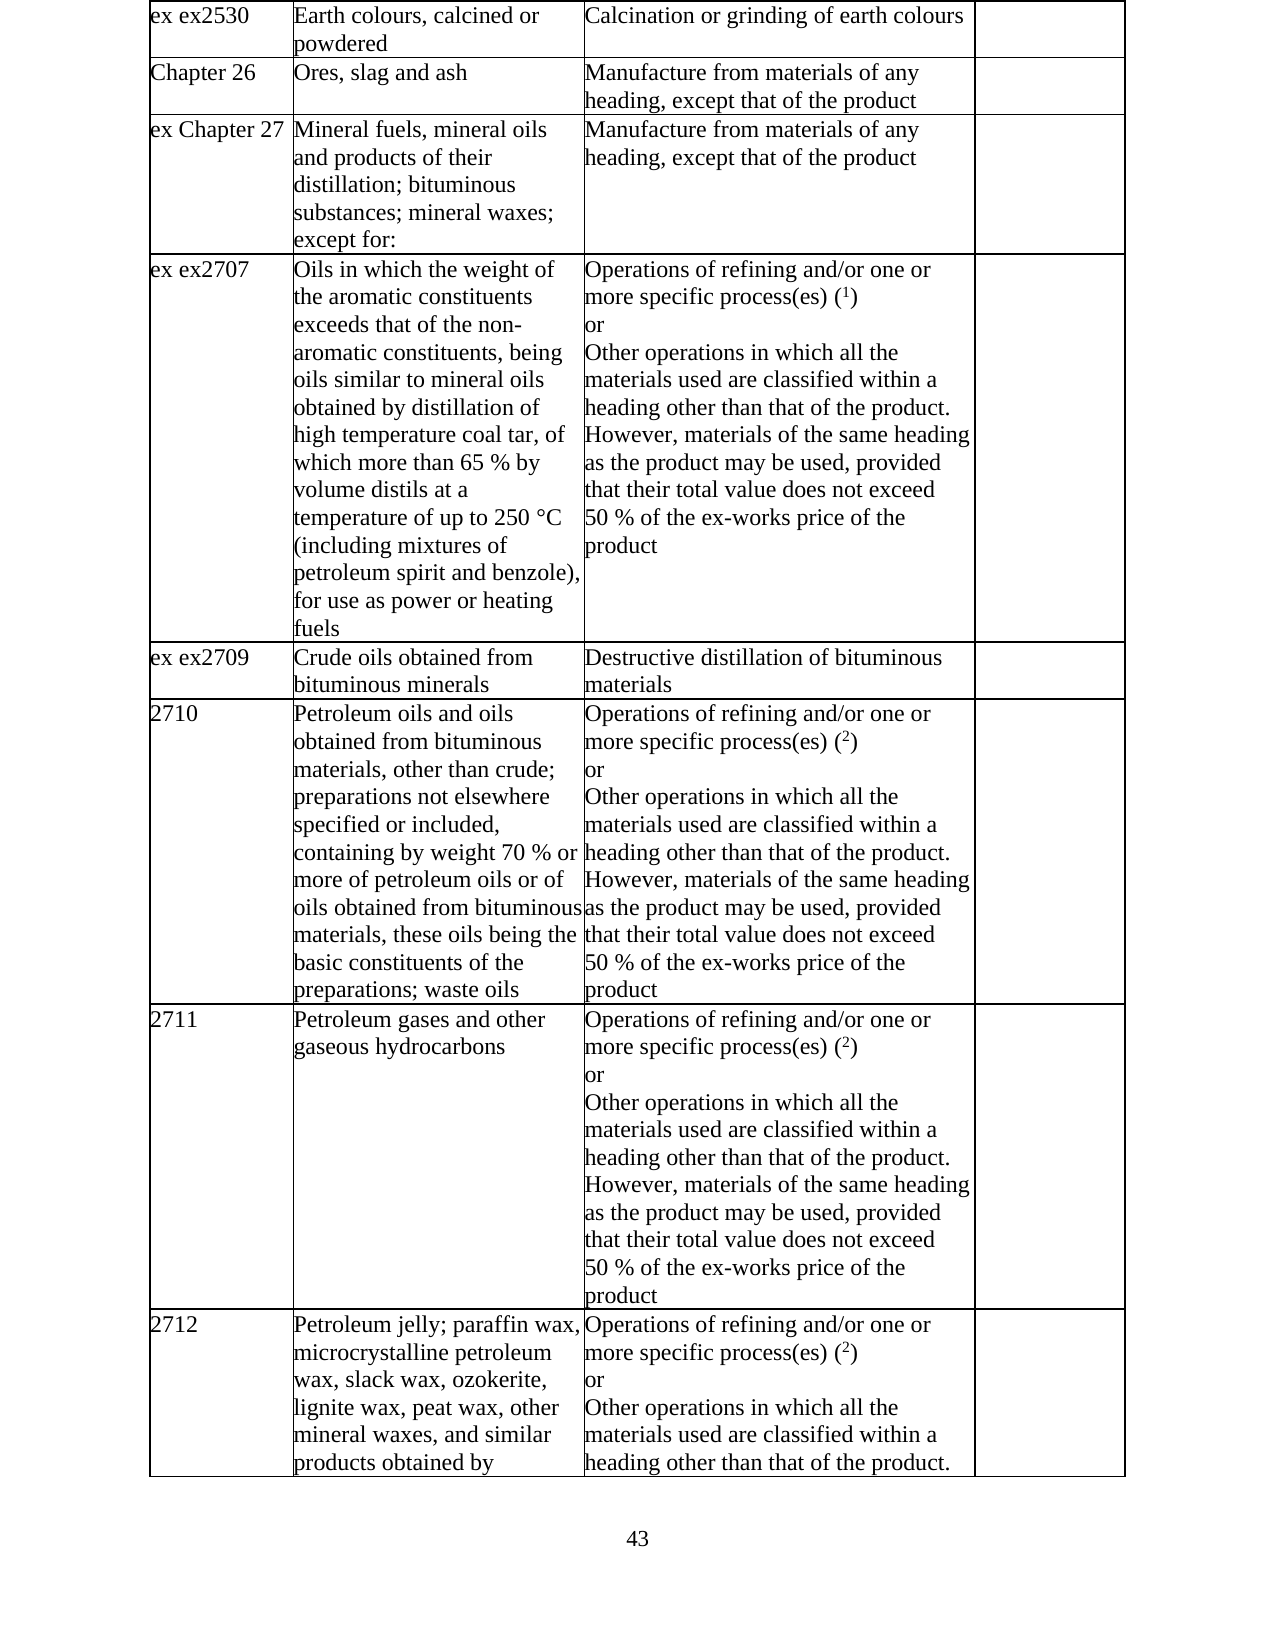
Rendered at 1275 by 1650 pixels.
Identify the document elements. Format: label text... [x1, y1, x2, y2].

table_cell Petroleum jelly; paraffin wax, microcrystalline petroleum wax, slack wax, ozokerite, lignite wax, peat wax, other mineral waxes, and similar products obtained by [294, 1310, 584, 1476]
table_cell Manufacture from materials of any heading, except that of the product [585, 115, 974, 253]
table_cell [976, 643, 1124, 698]
table_cell Chapter 26 [151, 58, 293, 113]
table_cell ex ex2709 [151, 643, 293, 698]
table_cell [976, 115, 1124, 253]
table_cell ex ex2530 [151, 2, 293, 57]
table_cell [976, 1310, 1124, 1476]
table_cell Ores, slag and ash [294, 58, 584, 113]
table_cell 2712 [151, 1310, 293, 1476]
table_cell [976, 2, 1124, 57]
table_cell Destructive distillation of bituminous materials [585, 643, 974, 698]
table_cell Petroleum gases and other gaseous hydrocarbons [294, 1005, 584, 1308]
table_cell [976, 1005, 1124, 1308]
table_cell Calcination or grinding of earth colours [585, 2, 974, 57]
table_cell [976, 255, 1124, 641]
table_cell Earth colours, calcined or powdered [294, 2, 584, 57]
table_cell [976, 58, 1124, 113]
table_cell Petroleum oils and oils obtained from bituminous materials, other than crude; preparations not elsewhere specified or included, containing by weight 70 % or more of petroleum oils or of oils obtained from bituminous materials, these oils being the basic constituents of the preparations; waste oils [294, 700, 584, 1003]
table_cell Operations of refining and/or one or more specific process(es) (1) or Other operations in which all the materials used are classified within a heading other than that of the product. However, materials of the same heading as the product may be used, provided that their total value does not exceed 50 % of the ex-works price of the product [585, 255, 974, 641]
table_cell Operations of refining and/or one or more specific process(es) (2) or Other operations in which all the materials used are classified within a heading other than that of the product. However, materials of the same heading as the product may be used, provided that their total value does not exceed 50 % of the ex-works price of the product [585, 700, 974, 1003]
table_cell 2711 [151, 1005, 293, 1308]
table_cell Manufacture from materials of any heading, except that of the product [585, 58, 974, 113]
table_cell Oils in which the weight of the aromatic constituents exceeds that of the non-aromatic constituents, being oils similar to mineral oils obtained by distillation of high temperature coal tar, of which more than 65 % by volume distils at a temperature of up to 250 °C (including mixtures of petroleum spirit and benzole), for use as power or heating fuels [294, 255, 584, 641]
table_cell ex Chapter 27 [151, 115, 293, 253]
table_cell Operations of refining and/or one or more specific process(es) (2) or Other operations in which all the materials used are classified within a heading other than that of the product. [585, 1310, 974, 1476]
table_cell [976, 700, 1124, 1003]
table_cell 2710 [151, 700, 293, 1003]
table_cell ex ex2707 [151, 255, 293, 641]
table_cell Operations of refining and/or one or more specific process(es) (2) or Other operations in which all the materials used are classified within a heading other than that of the product. However, materials of the same heading as the product may be used, provided that their total value does not exceed 50 % of the ex-works price of the product [585, 1005, 974, 1308]
table_cell Crude oils obtained from bituminous minerals [294, 643, 584, 698]
table_cell Mineral fuels, mineral oils and products of their distillation; bituminous substances; mineral waxes; except for: [294, 115, 584, 253]
